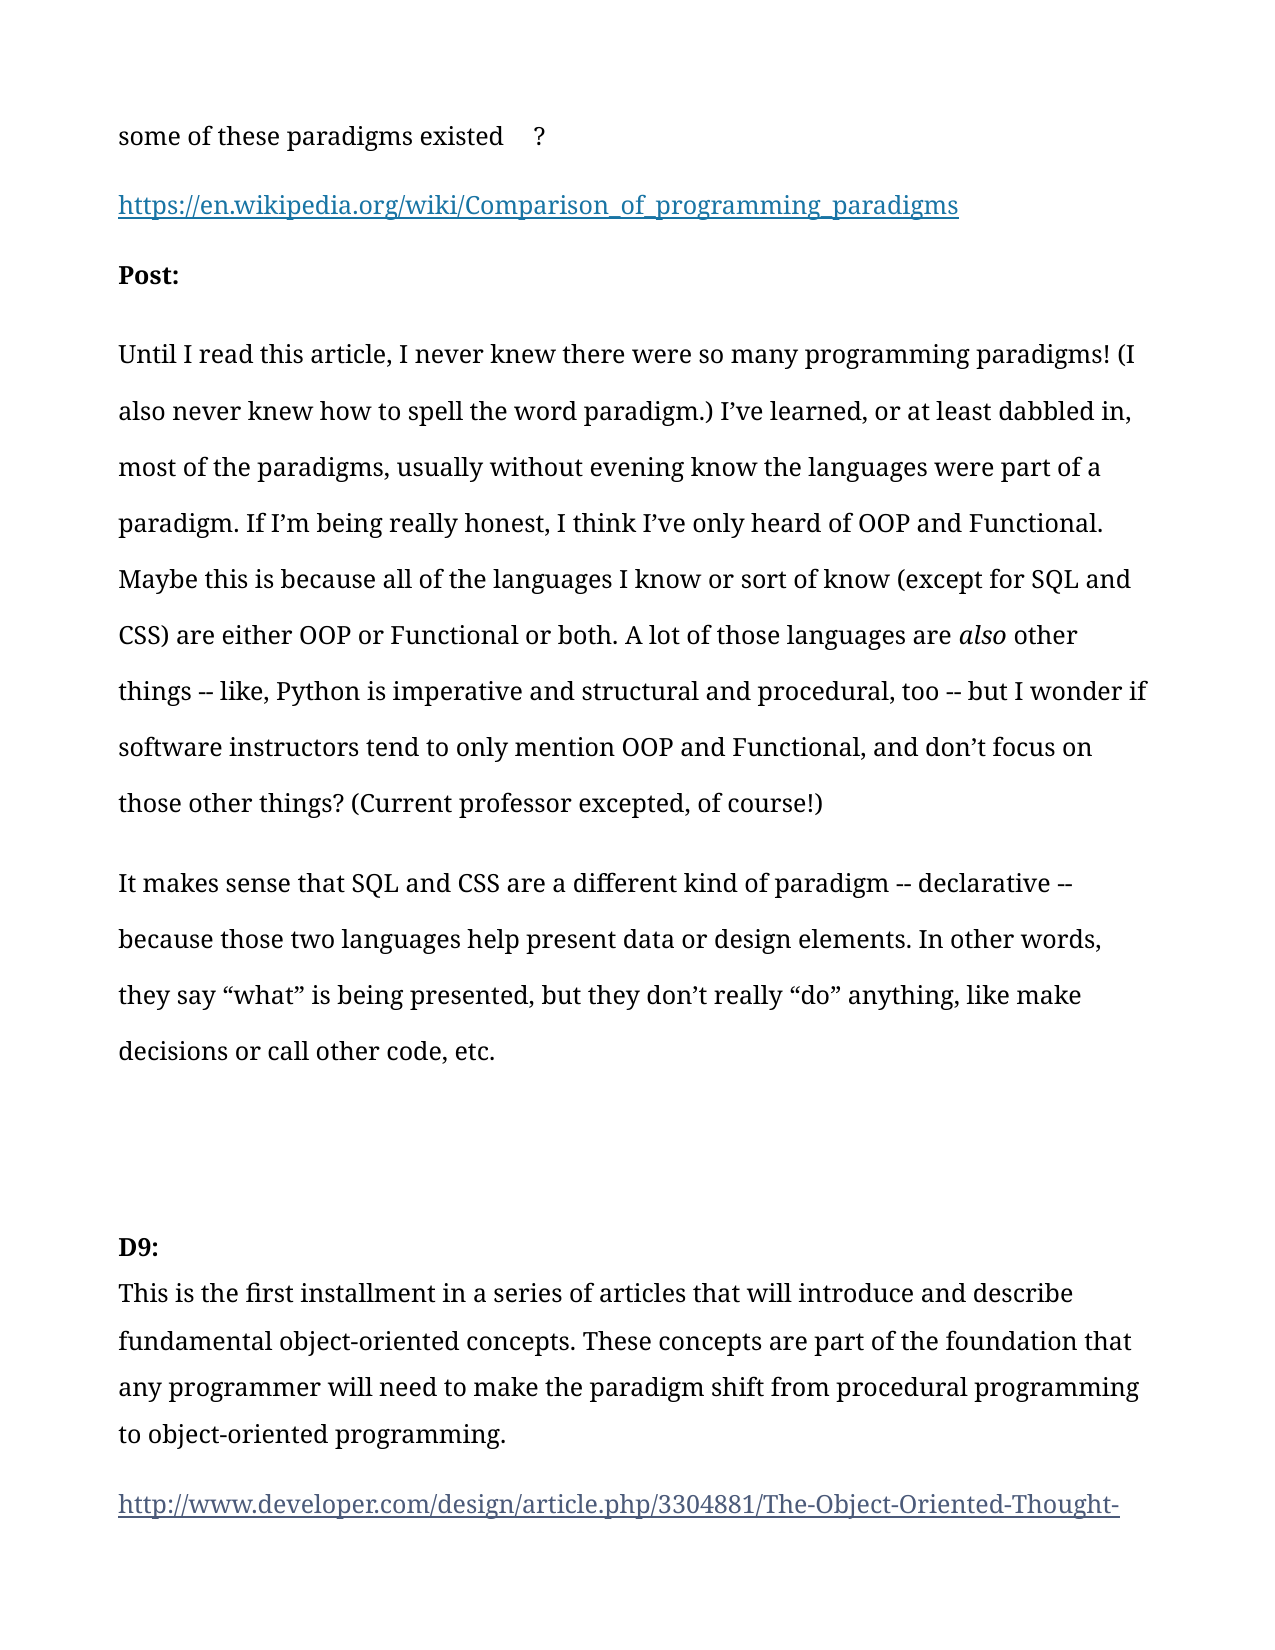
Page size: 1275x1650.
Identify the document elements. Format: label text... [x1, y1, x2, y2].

text This is the first installment in a series of articles that will introduce and describe fundamental object-oriented concepts. These concepts are part of the foundation that any programmer will need to make the paradigm shift from procedural programming to object-oriented programming. [118, 1276, 1157, 1451]
text Until I read this article, I never knew there were so many programming paradigms! (I also never knew how to spell the word paradigm.) I’ve learned, or at least dabbled in, most of the paradigms, usually without evening know the languages were part of a paradigm. If I’m being really honest, I think I’ve only heard of OOP and Functional. Maybe this is because all of the languages I know or sort of know (except for SQL and CSS) are either OOP or Functional or both. A lot of those languages are also other things -- like, Python is imperative and structural and procedural, too -- but I wonder if software instructors tend to only mention OOP and Functional, and don’t focus on those other things? (Current professor excepted, of course!) [118, 337, 1157, 820]
text some of these paradigms existed ? [118, 118, 1157, 152]
text Post: [118, 258, 1157, 292]
text It makes sense that SQL and CSS are a different kind of paradigm -- declarative -- because those two languages help present data or design elements. In other words, they say “what” is being presented, but they don’t really “do” anything, like make decisions or call other code, etc. [118, 865, 1157, 1068]
text https://en.wikipedia.org/wiki/Comparison_of_programming_paradigms [118, 188, 1157, 222]
text D9: [118, 1229, 1157, 1263]
text http://www.developer.com/design/article.php/3304881/The-Object-Oriented-Thought- [118, 1487, 1157, 1521]
